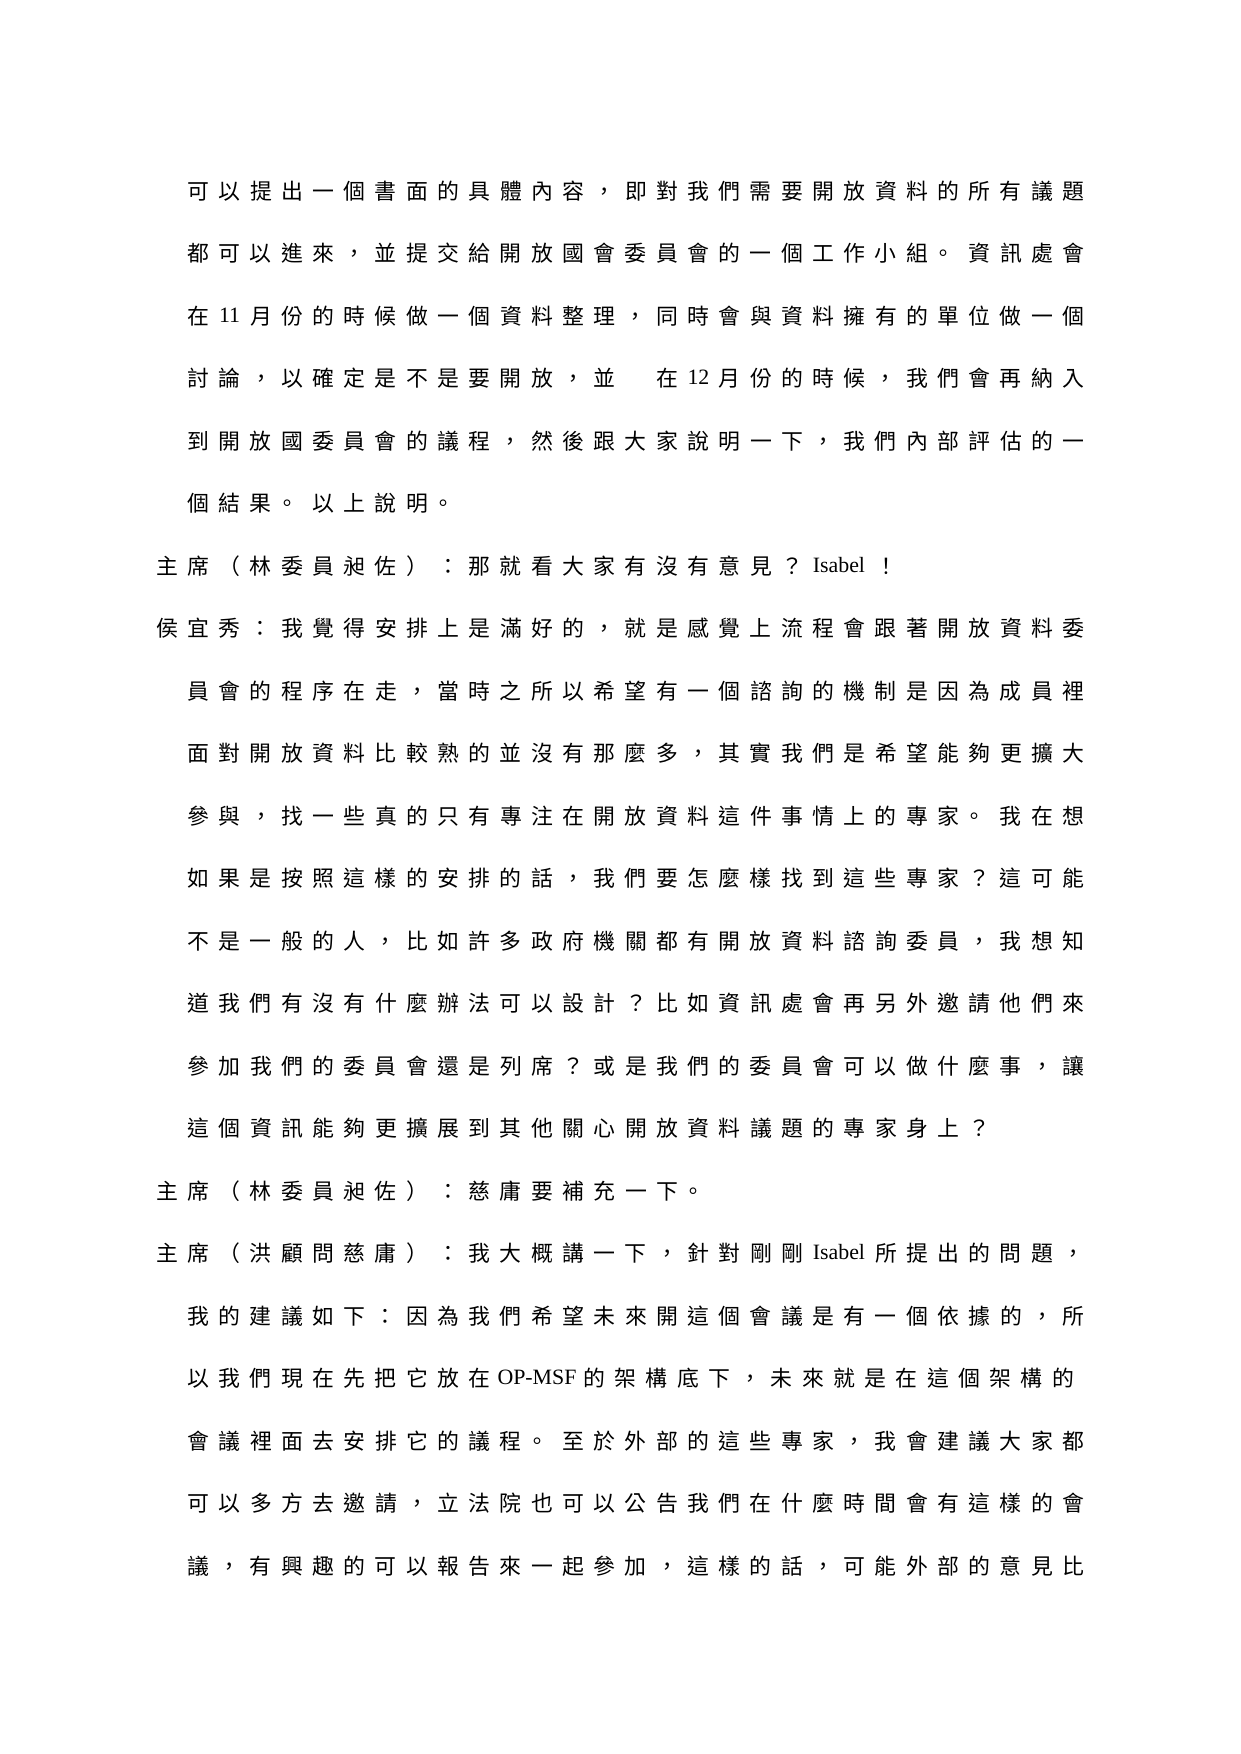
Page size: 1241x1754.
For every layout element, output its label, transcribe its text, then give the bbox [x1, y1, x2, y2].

text 主席（洪顧問慈庸）：我大概講一下，針對剛剛Isabel所提出的問題，我的建議如下：因為我們希望未來開這個會議是有一個依據的，所以我們現在先把它放在OP-MSF的架構底下，未來就是在這個架構的會議裡面去安排它的議程。至於外部的這些專家，我會建議大家都可以多方去邀請，立法院也可以公告我們在什麼時間會有這樣的會議，有興趣的可以報告來一起參加，這樣的話，可能外部的意見比 [151, 1221, 1089, 1596]
text 主席（林委員昶佐）：慈庸要補充一下。 [151, 1158, 1089, 1221]
text 主席（林委員昶佐）：那就看大家有沒有意見？Isabel！ [151, 533, 1089, 596]
text 可以提出一個書面的具體內容，即對我們需要開放資料的所有議題都可以進來，並提交給開放國會委員會的一個工作小組。資訊處會在11月份的時候做一個資料整理，同時會與資料擁有的單位做一個討論，以確定是不是要開放，並 在12月份的時候，我們會再納入到開放國委員會的議程，然後跟大家說明一下，我們內部評估的一個結果。以上說明。 [173, 158, 1089, 533]
text 侯宜秀：我覺得安排上是滿好的，就是感覺上流程會跟著開放資料委員會的程序在走，當時之所以希望有一個諮詢的機制是因為成員裡面對開放資料比較熟的並沒有那麼多，其實我們是希望能夠更擴大參與，找一些真的只有專注在開放資料這件事情上的專家。我在想如果是按照這樣的安排的話，我們要怎麼樣找到這些專家？這可能不是一般的人，比如許多政府機關都有開放資料諮詢委員，我想知道我們有沒有什麼辦法可以設計？比如資訊處會再另外邀請他們來參加我們的委員會還是列席？或是我們的委員會可以做什麼事，讓這個資訊能夠更擴展到其他關心開放資料議題的專家身上？ [151, 596, 1089, 1158]
